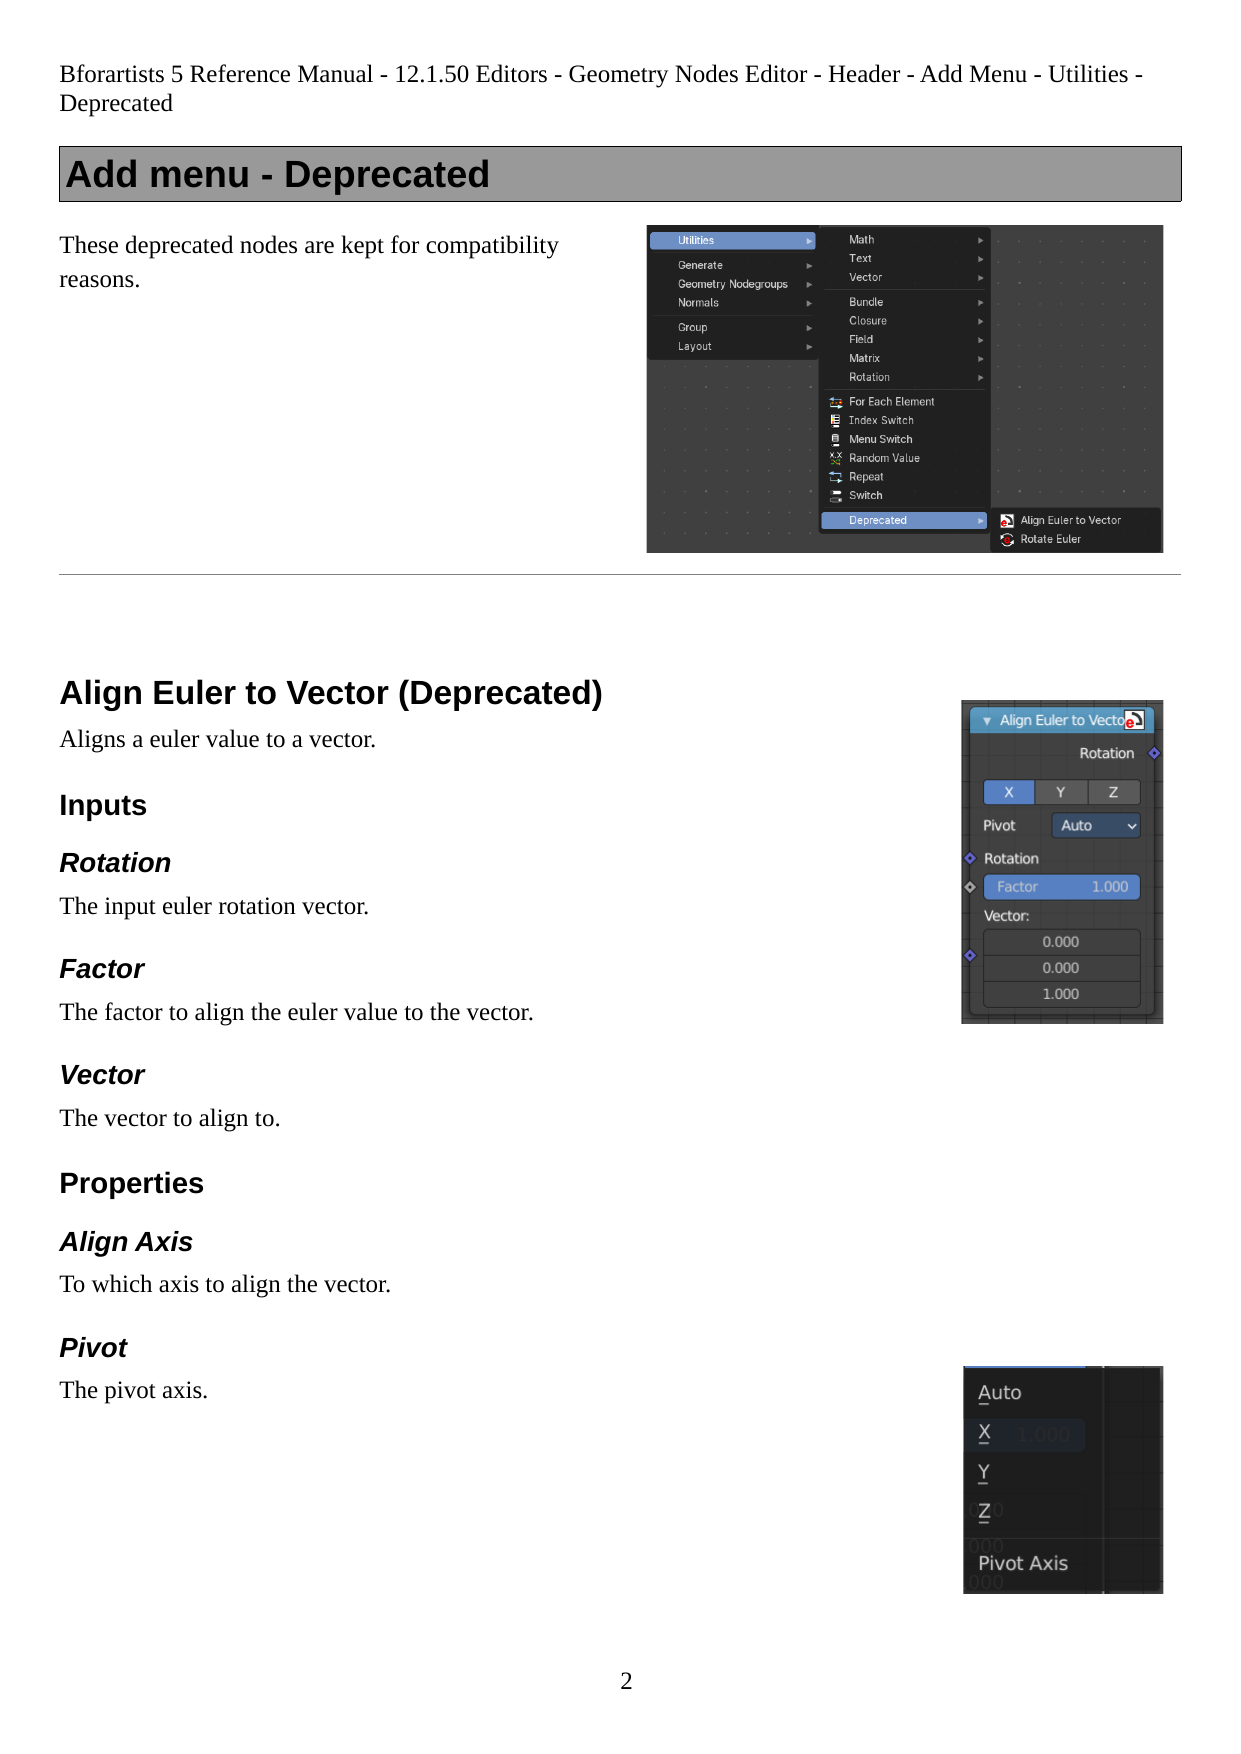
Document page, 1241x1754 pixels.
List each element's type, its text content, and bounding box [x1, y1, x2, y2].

subtitle Align Axis [59, 1225, 1181, 1257]
picture [646, 225, 1164, 553]
text The vector to align to. [59, 1103, 1181, 1132]
table_header Add menu - Deprecated [60, 147, 1181, 201]
text These deprecated nodes are kept for compatibility reasons. [59, 230, 646, 293]
subtitle Pivot [59, 1331, 1181, 1363]
text The pivot axis. [59, 1376, 963, 1404]
text To which axis to align the vector. [59, 1269, 1181, 1298]
subtitle Vector [59, 1058, 1181, 1090]
subtitle Factor [59, 952, 961, 984]
subtitle [1164, 788, 1181, 822]
subtitle [1164, 952, 1181, 984]
subtitle Rotation [59, 847, 961, 878]
picture [961, 700, 1164, 1024]
text Aligns a euler value to a vector. [59, 724, 961, 753]
subtitle [1164, 847, 1181, 878]
text [1164, 1376, 1181, 1404]
picture [963, 1366, 1164, 1594]
text The input euler rotation vector. [59, 891, 961, 920]
subtitle Align Euler to Vector (Deprecated) [59, 673, 1181, 712]
subtitle Properties [59, 1166, 1181, 1200]
text The factor to align the euler value to the vector. [59, 997, 1181, 1026]
subtitle Inputs [59, 788, 961, 822]
